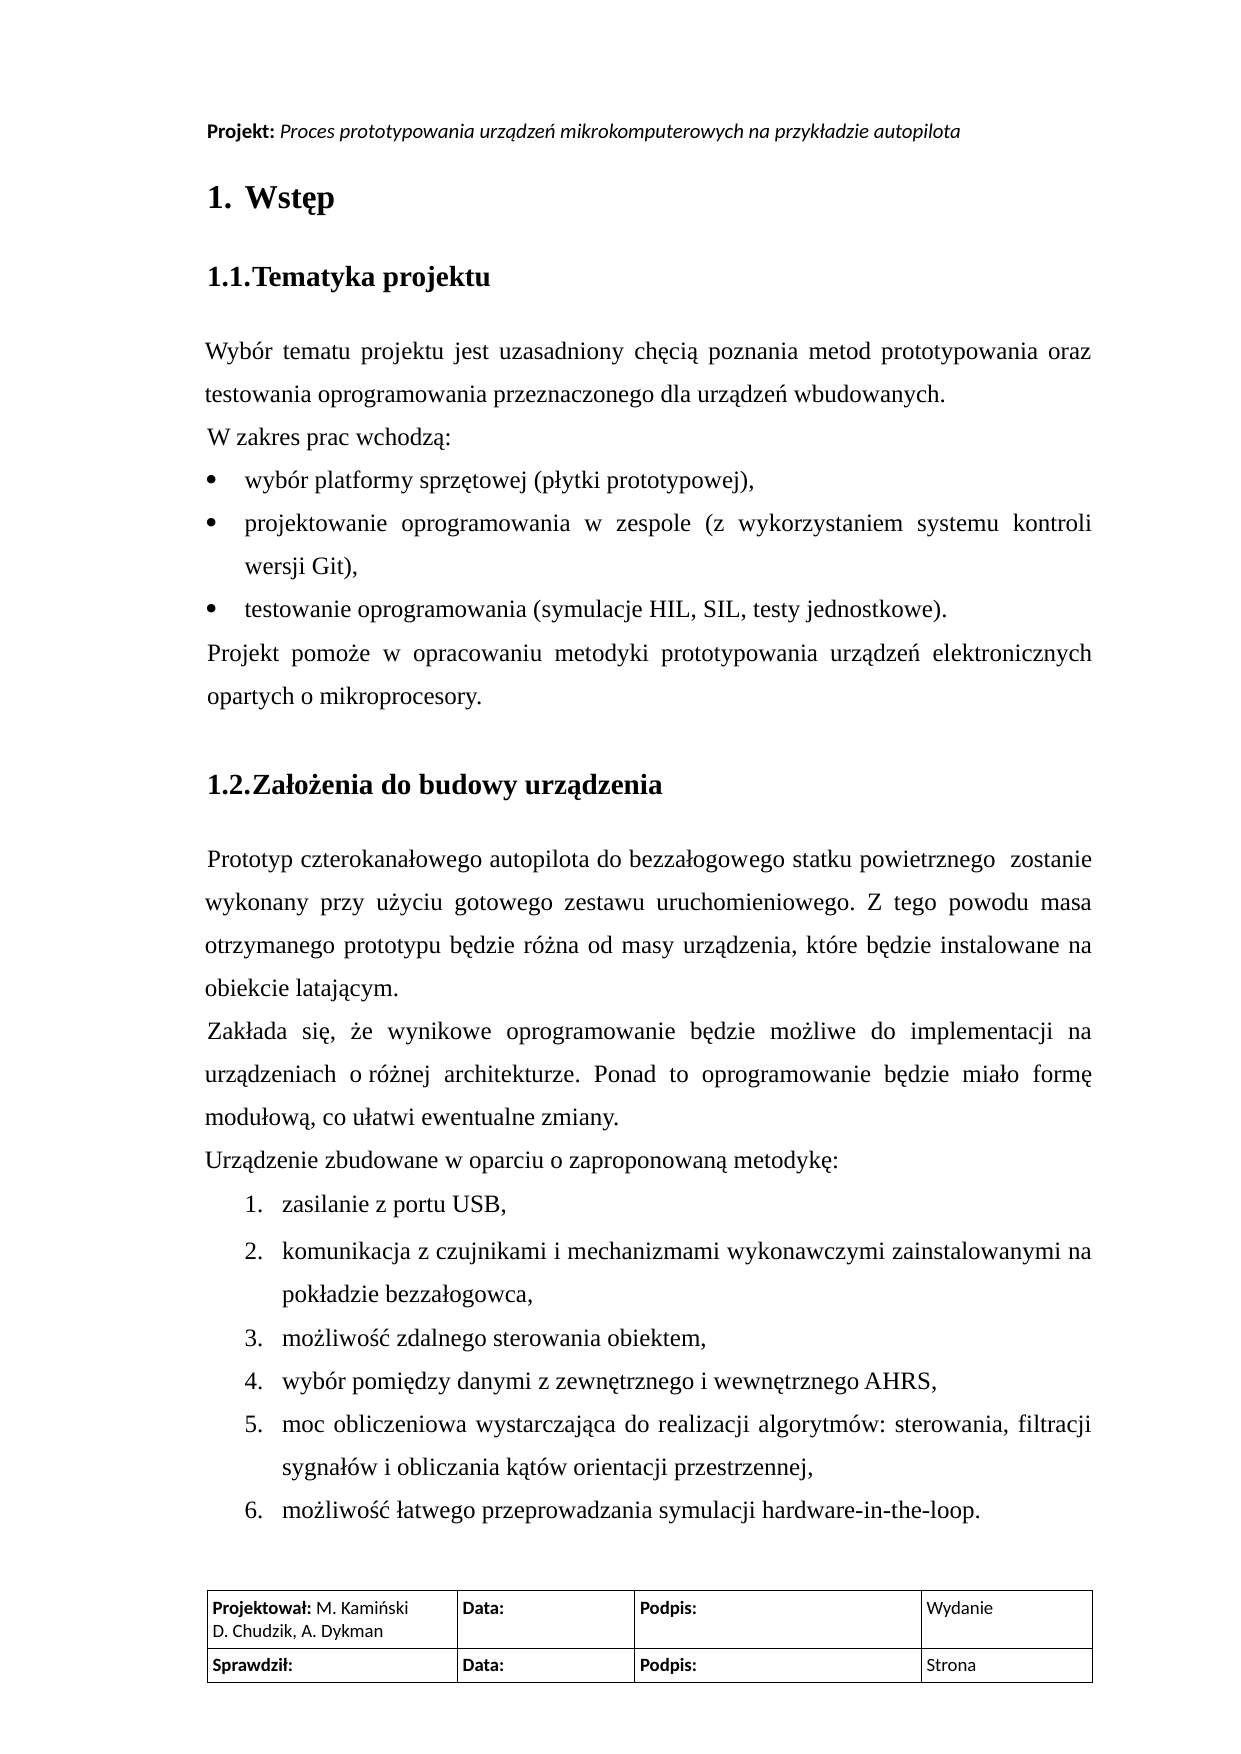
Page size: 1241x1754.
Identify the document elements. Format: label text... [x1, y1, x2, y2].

text Projekt pomoże w opracowaniu metodyki prototypowania urządzeń elektronicznych opartych o mikroprocesory. [207, 638, 1092, 709]
list projektowanie oprogramowania w zespole (z wykorzystaniem systemu kontroli wersji Git), [207, 508, 1092, 580]
list możliwość zdalnego sterowania obiektem, [244, 1323, 1092, 1351]
text Wybór tematu projektu jest uzasadniony chęcią poznania metod prototypowania oraz testowania oprogramowania przeznaczonego dla urządzeń wbudowanych. [204, 336, 1092, 408]
subtitle Założenia do budowy urządzenia [207, 767, 1092, 801]
list wybór pomiędzy danymi z zewnętrznego i wewnętrznego AHRS, [244, 1366, 1092, 1394]
text Zakłada się, że wynikowe oprogramowanie będzie możliwe do implementacji na urządzeniach o różnej architekturze. Ponad to oprogramowanie będzie miało formę modułową, co ułatwi ewentualne zmiany. [204, 1016, 1092, 1131]
list komunikacja z czujnikami i mechanizmami wykonawczymi zainstalowanymi na pokładzie bezzałogowca, [244, 1236, 1092, 1308]
list moc obliczeniowa wystarczająca do realizacji algorytmów: sterowania, filtracji sygnałów i obliczania kątów orientacji przestrzennej, [244, 1409, 1092, 1481]
text W zakres prac wchodzą: [207, 422, 1092, 451]
text Urządzenie zbudowane w oparciu o zaproponowaną metodykę: [204, 1146, 1092, 1174]
list wybór platformy sprzętowej (płytki prototypowej), [207, 465, 1092, 494]
text Prototyp czterokanałowego autopilota do bezzałogowego statku powietrznego zostanie wykonany przy użyciu gotowego zestawu uruchomieniowego. Z tego powodu masa otrzymanego prototypu będzie różna od masy urządzenia, które będzie instalowane na obiekcie latającym. [204, 844, 1092, 1002]
subtitle Wstęp [207, 178, 1092, 216]
list testowanie oprogramowania (symulacje HIL, SIL, testy jednostkowe). [207, 594, 1092, 623]
list zasilanie z portu USB, [244, 1189, 1092, 1217]
list możliwość łatwego przeprowadzania symulacji hardware-in-the-loop. [244, 1495, 1092, 1524]
subtitle Tematyka projektu [207, 259, 1092, 293]
